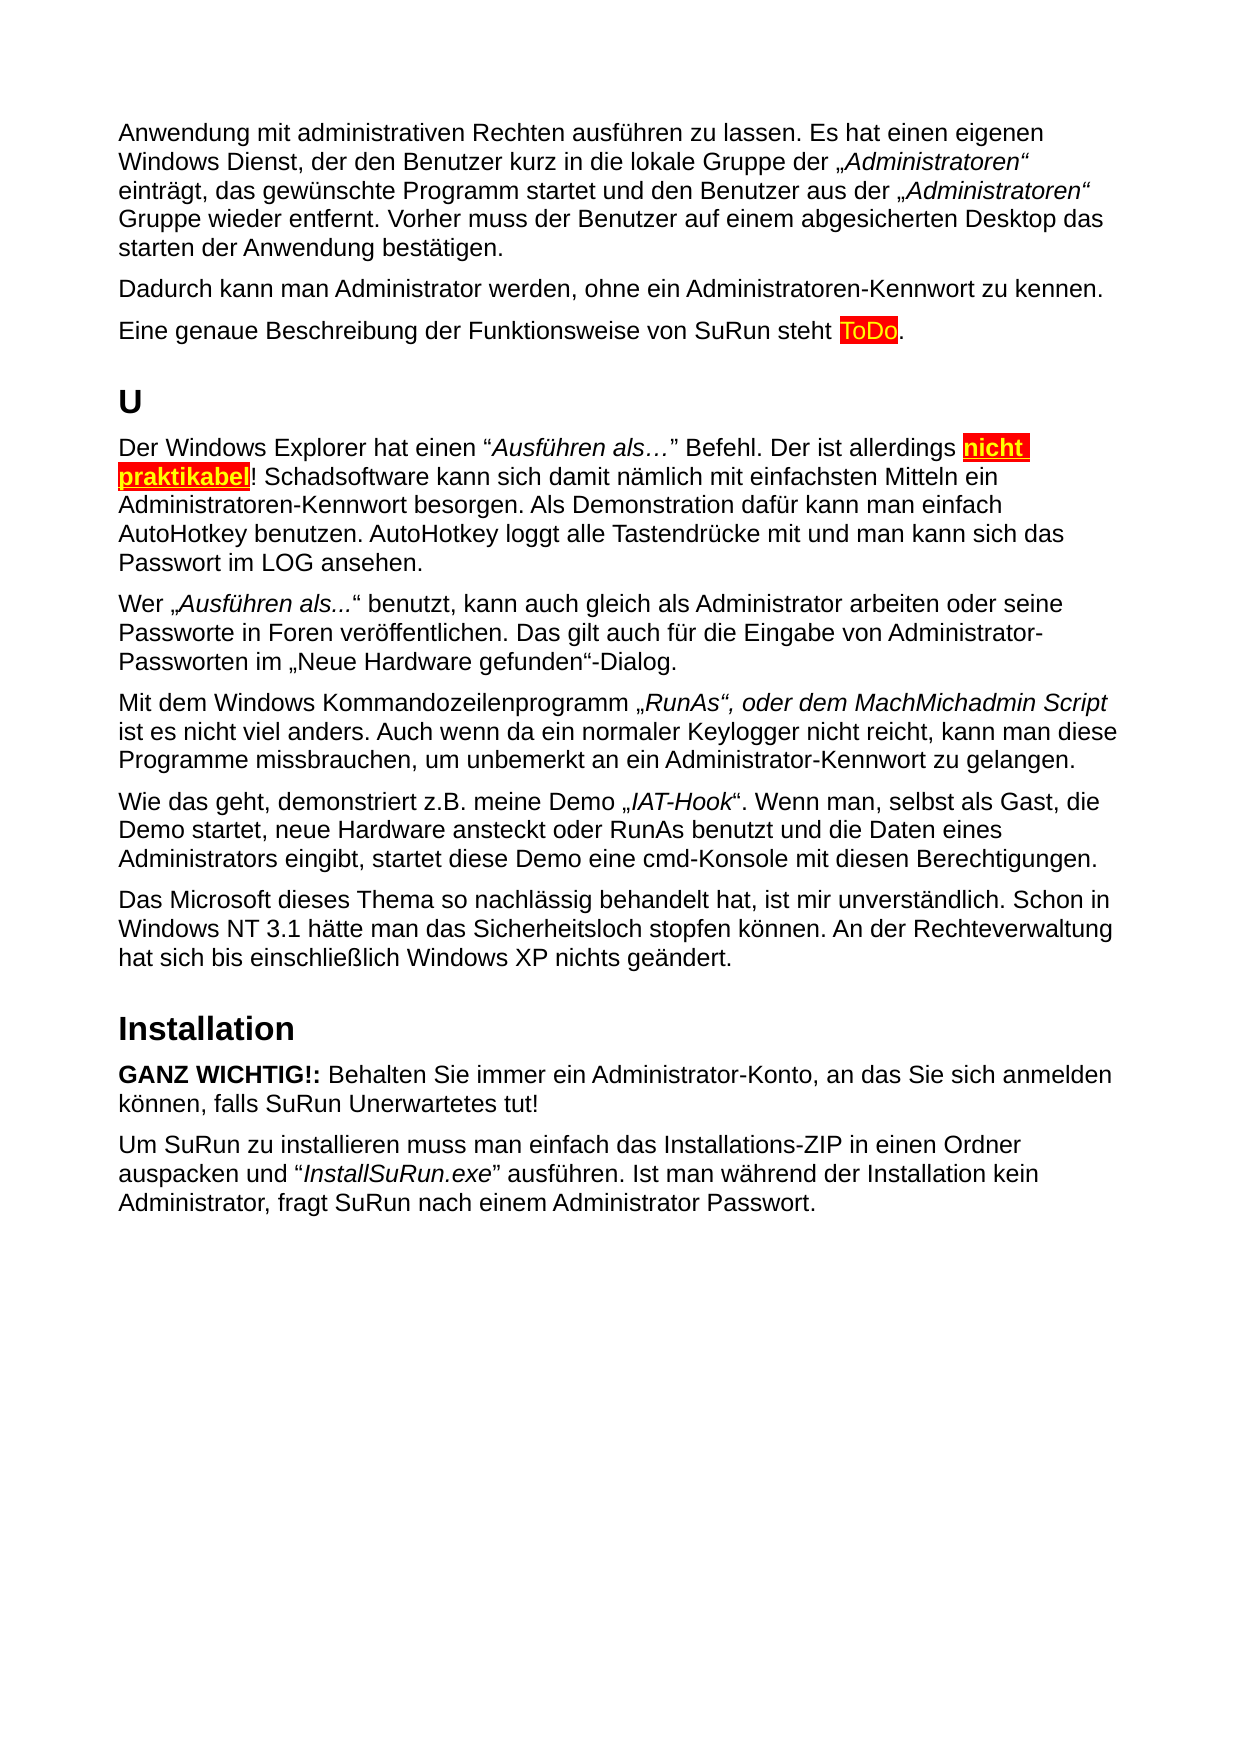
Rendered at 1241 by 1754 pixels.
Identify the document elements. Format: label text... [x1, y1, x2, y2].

text Der Windows Explorer hat einen “Ausführen als…” Befehl. Der ist allerdings nicht praktikabel! Schadsoftware kann sich damit nämlich mit einfachsten Mitteln ein Administratoren-Kennwort besorgen. Als Demonstration dafür kann man einfach AutoHotkey benutzen. AutoHotkey loggt alle Tastendrücke mit und man kann sich das Passwort im LOG ansehen. [118, 433, 1122, 577]
text GANZ WICHTIG!: Behalten Sie immer ein Administrator-Konto, an das Sie sich anmelden können, falls SuRun Unerwartetes tut! [118, 1060, 1122, 1118]
text Dadurch kann man Administrator werden, ohne ein Administratoren-Kennwort zu kennen. [118, 274, 1122, 303]
subtitle Installation [118, 1009, 1122, 1048]
text Eine genaue Beschreibung der Funktionsweise von SuRun steht ToDo. [118, 316, 1122, 344]
text Wie das geht, demonstriert z.B. meine Demo „IAT-Hook“. Wenn man, selbst als Gast, die Demo startet, neue Hardware ansteckt oder RunAs benutzt und die Daten eines Administrators eingibt, startet diese Demo eine cmd-Konsole mit diesen Berechtigungen. [118, 787, 1122, 873]
text Mit dem Windows Kommandozeilenprogramm „RunAs“, oder dem MachMichadmin Script ist es nicht viel anders. Auch wenn da ein normaler Keylogger nicht reicht, kann man diese Programme missbrauchen, um unbemerkt an ein Administrator-Kennwort zu gelangen. [118, 688, 1122, 774]
subtitle U [118, 382, 1122, 421]
text Das Microsoft dieses Thema so nachlässig behandelt hat, ist mir unverständlich. Schon in Windows NT 3.1 hätte man das Sicherheitsloch stopfen können. An der Rechteverwaltung hat sich bis einschließlich Windows XP nichts geändert. [118, 886, 1122, 972]
text Um SuRun zu installieren muss man einfach das Installations-ZIP in einen Ordner auspacken und “InstallSuRun.exe” ausführen. Ist man während der Installation kein Administrator, fragt SuRun nach einem Administrator Passwort. [118, 1130, 1122, 1217]
text Anwendung mit administrativen Rechten ausführen zu lassen. Es hat einen eigenen Windows Dienst, der den Benutzer kurz in die lokale Gruppe der „Administratoren“ einträgt, das gewünschte Programm startet und den Benutzer aus der „Administratoren“ Gruppe wieder entfernt. Vorher muss der Benutzer auf einem abgesicherten Desktop das starten der Anwendung bestätigen. [118, 118, 1122, 262]
text Wer „Ausführen als...“ benutzt, kann auch gleich als Administrator arbeiten oder seine Passworte in Foren veröffentlichen. Das gilt auch für die Eingabe von Administrator-Passworten im „Neue Hardware gefunden“-Dialog. [118, 589, 1122, 676]
